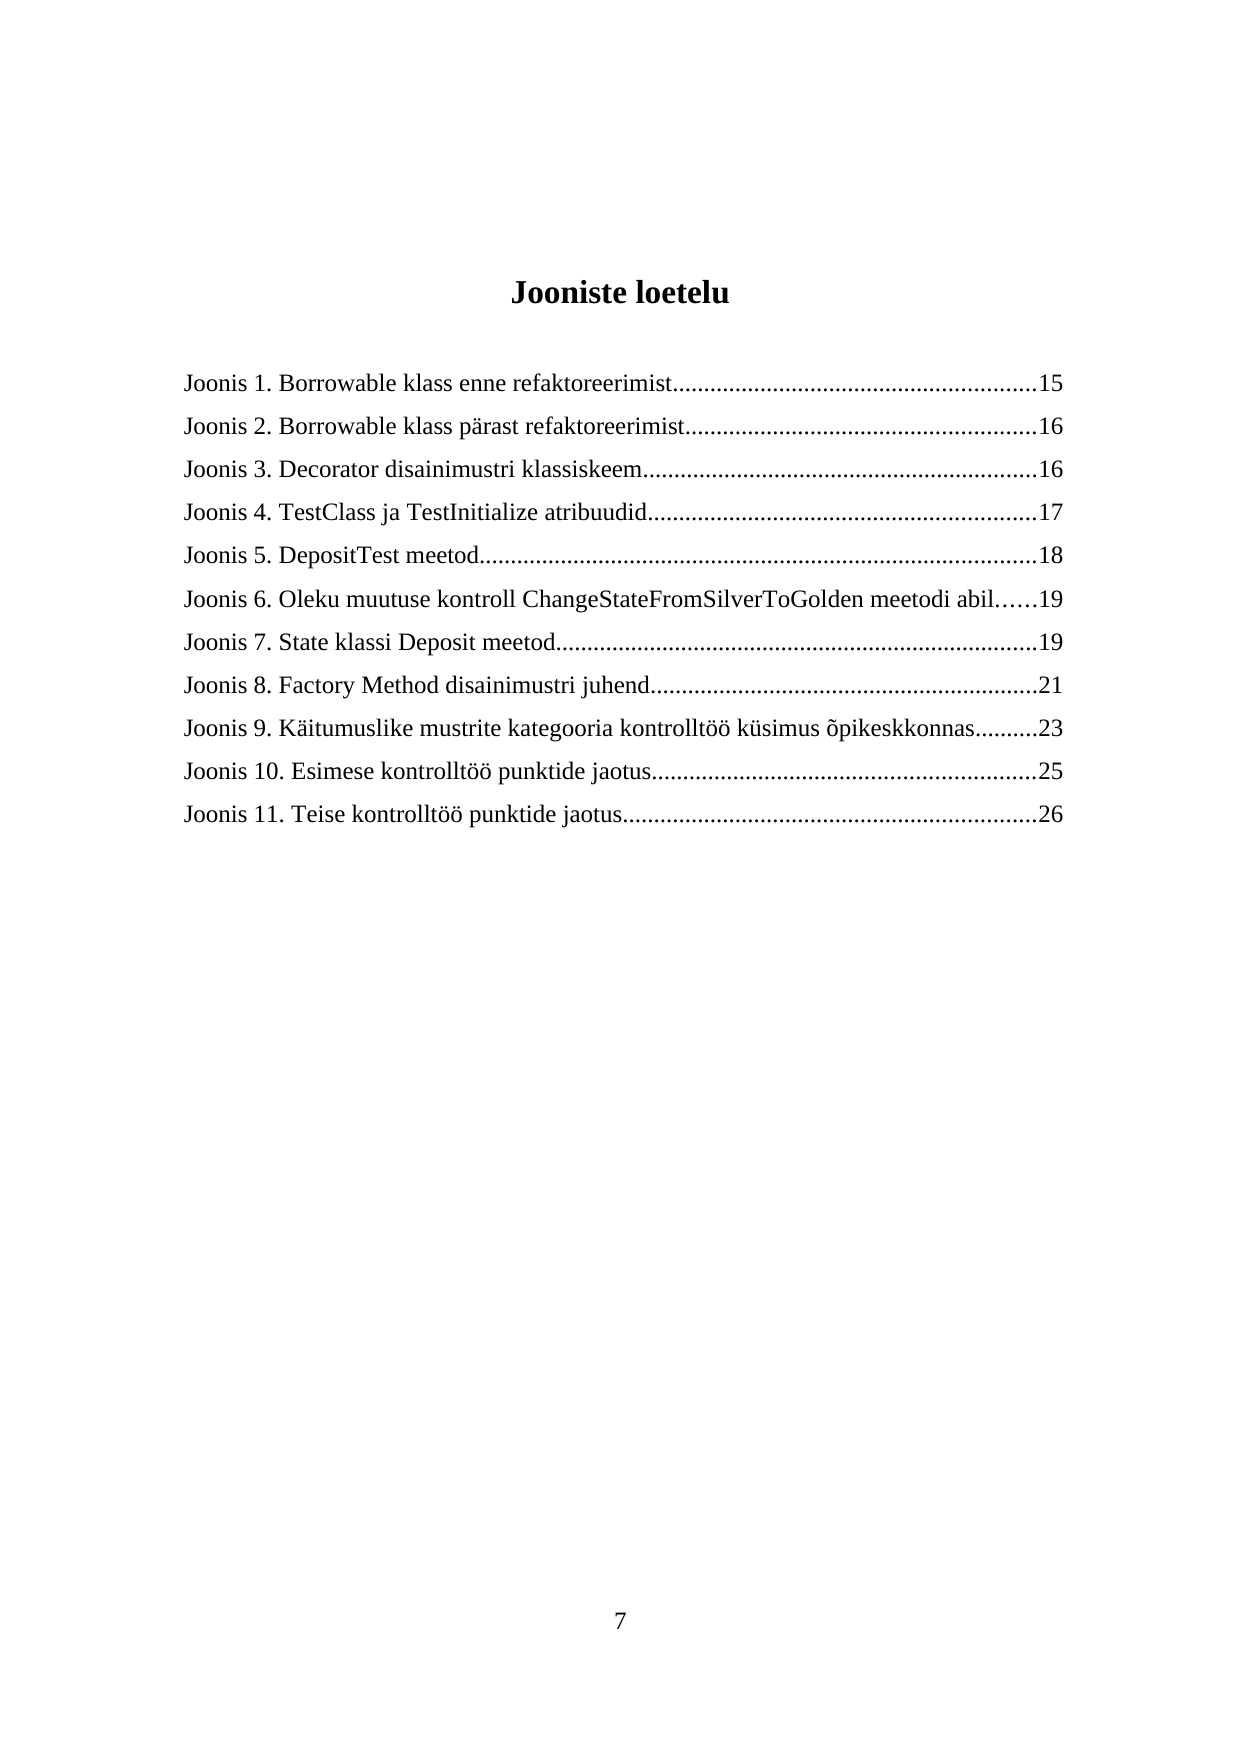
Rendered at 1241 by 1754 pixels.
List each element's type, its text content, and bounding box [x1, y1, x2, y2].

text Joonis 6. Oleku muutuse kontroll ChangeStateFromSilverToGolden meetodi abil 19 [177, 584, 1063, 612]
subtitle Jooniste loetelu [177, 273, 1063, 311]
text Joonis 3. Decorator disainimustri klassiskeem 16 [177, 454, 1063, 483]
text Joonis 2. Borrowable klass pärast refaktoreerimist 16 [177, 411, 1063, 440]
text Joonis 8. Factory Method disainimustri juhend 21 [177, 670, 1063, 699]
text Joonis 5. DepositTest meetod 18 [177, 541, 1063, 569]
text Joonis 9. Käitumuslike mustrite kategooria kontrolltöö küsimus õpikeskkonnas 23 [177, 713, 1063, 742]
text Joonis 4. TestClass ja TestInitialize atribuudid 17 [177, 497, 1063, 526]
text Joonis 11. Teise kontrolltöö punktide jaotus 26 [177, 799, 1063, 828]
text Joonis 10. Esimese kontrolltöö punktide jaotus 25 [177, 756, 1063, 785]
text Joonis 1. Borrowable klass enne refaktoreerimist 15 [177, 368, 1063, 397]
text Joonis 7. State klassi Deposit meetod 19 [177, 627, 1063, 656]
